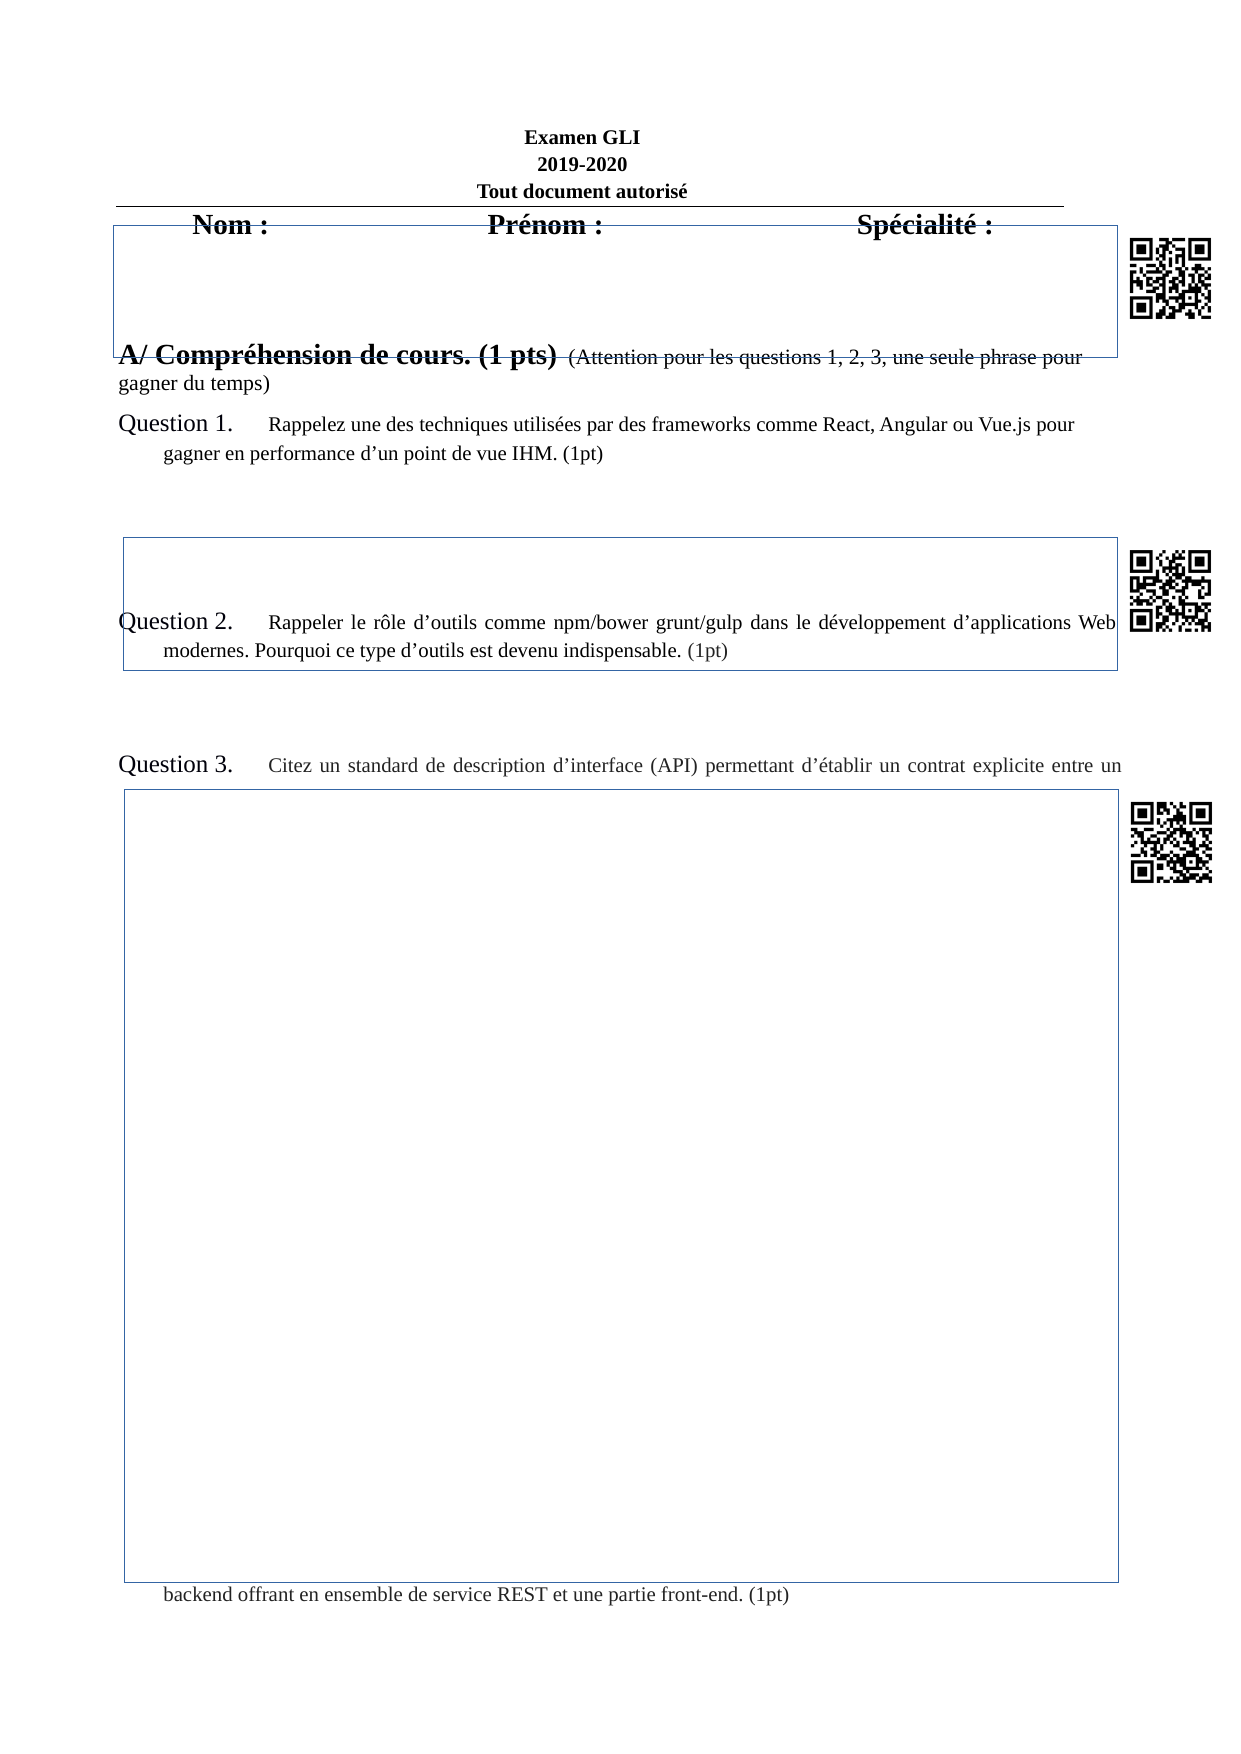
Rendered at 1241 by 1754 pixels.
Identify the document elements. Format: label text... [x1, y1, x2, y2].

text Nom : Prénom : Spécialité : [118, 226, 1117, 241]
picture [1118, 225, 1224, 332]
picture [1118, 537, 1224, 645]
text Nom : Prénom : Spécialité : [118, 207, 1122, 225]
table_header [795, 118, 1064, 206]
list Rappelez une des techniques utilisées par des frameworks comme React, Angular ou Vue.js pour gagner en performance d’un point de vue IHM. (1pt) [118, 408, 1122, 464]
picture [1119, 789, 1225, 896]
table_header Examen GLI 2019-2020 Tout document autorisé [369, 118, 795, 206]
list Citez un standard de description d’interface (API) permettant d’établir un contrat explicite entre un backend offrant en ensemble de service REST et une partie front-end. (1pt) [118, 749, 1122, 1606]
list Rappeler le rôle d’outils comme npm/bower grunt/gulp dans le développement d’applications Web modernes. Pourquoi ce type d’outils est devenu indispensable. (1pt) [124, 606, 1117, 662]
table_header [116, 118, 369, 206]
subtitle A/ Compréhension de cours. (1 pts) (Attention pour les questions 1, 2, 3, une seule phrase pour gagner du temps) [118, 337, 1122, 396]
